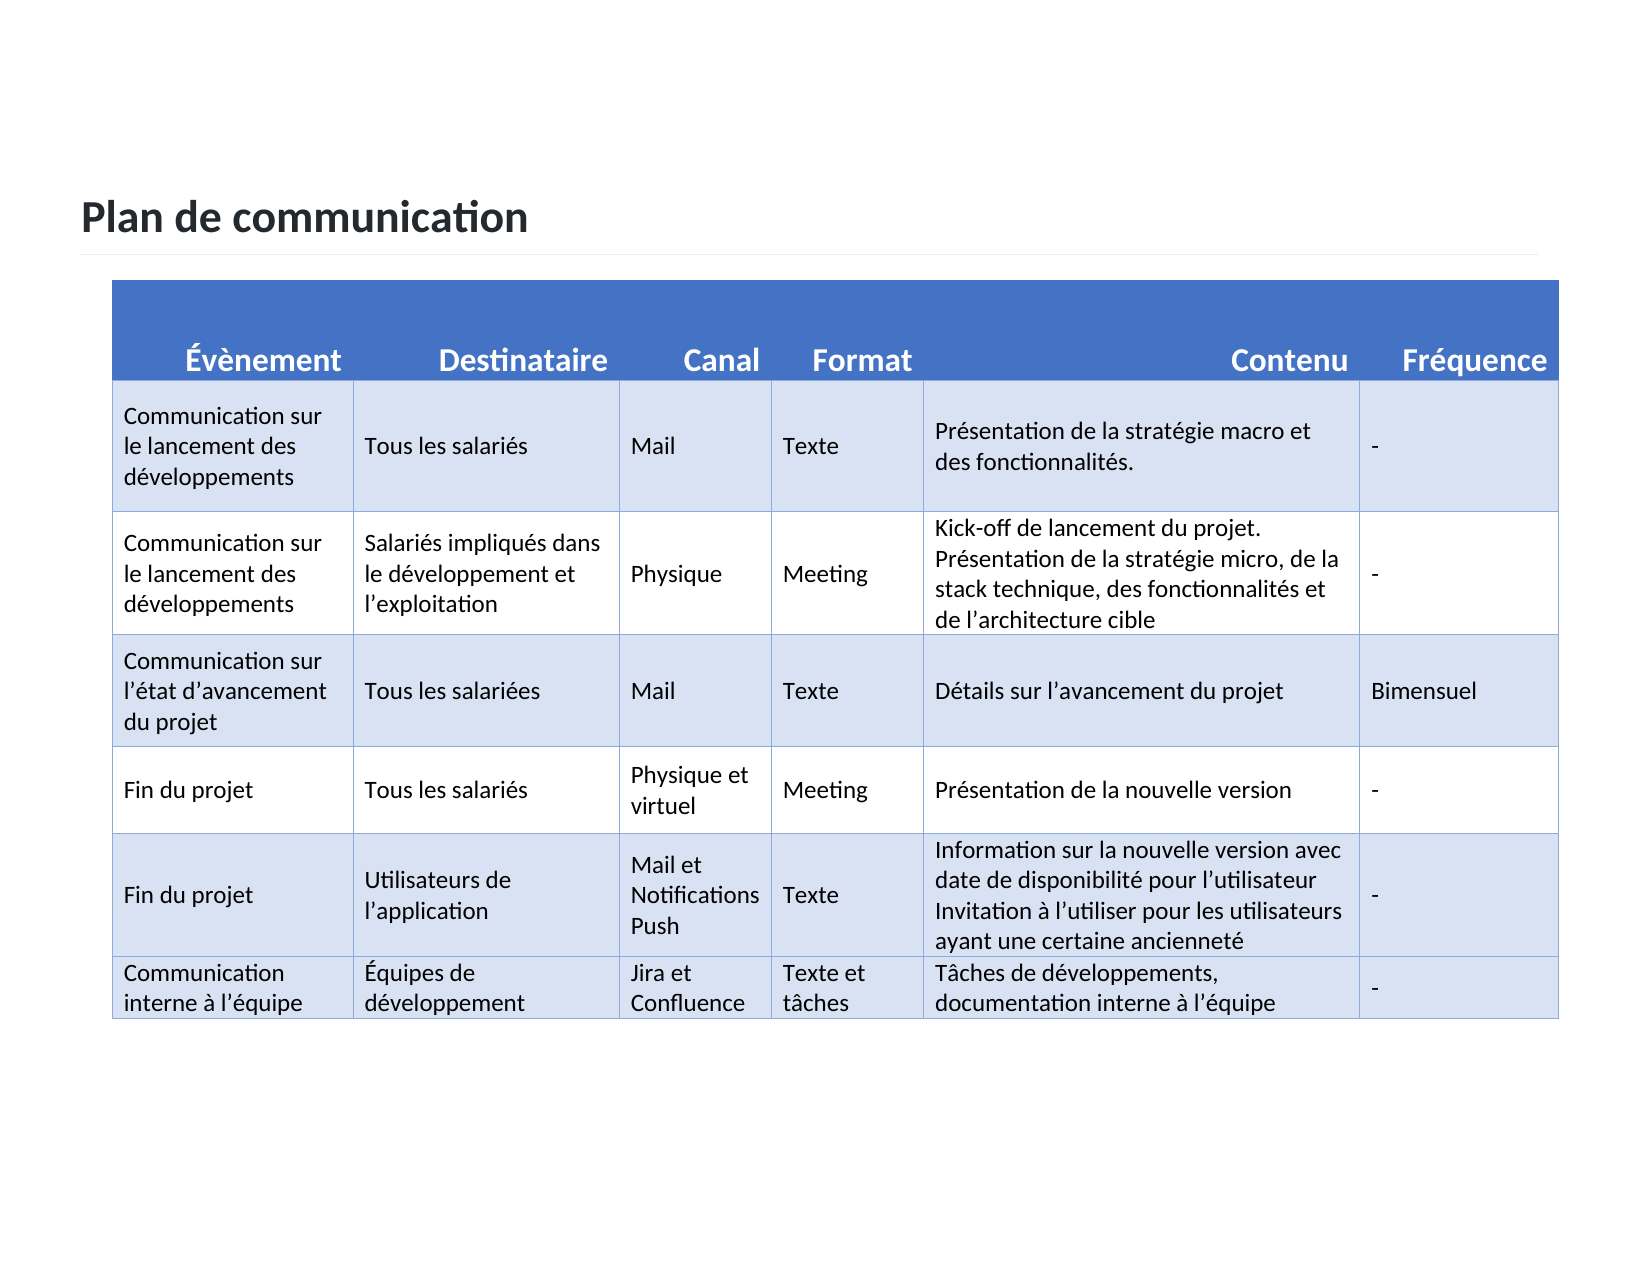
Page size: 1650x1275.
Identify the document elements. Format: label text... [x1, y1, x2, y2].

table_cell - [1360, 747, 1558, 833]
table_cell Bimensuel [1360, 635, 1558, 746]
table_header Fréquence [1360, 281, 1558, 380]
subtitle Plan de communication [81, 187, 1538, 254]
table_cell Tous les salariés [354, 381, 619, 511]
table_cell Mail [620, 381, 771, 511]
table_cell Mail [620, 635, 771, 746]
table_cell Texte [772, 834, 923, 956]
table_header Destinataire [353, 281, 619, 380]
table_cell Kick-off de lancement du projet. Présentation de la stratégie micro, de la stack technique, des fonctionnalités et de l’architecture cible [924, 512, 1359, 634]
table_cell Meeting [772, 747, 923, 833]
table_header Évènement [113, 281, 353, 380]
table_header Contenu [924, 281, 1360, 380]
table_cell Présentation de la stratégie macro et des fonctionnalités. [924, 381, 1359, 511]
table_cell - [1360, 381, 1558, 511]
table_cell - [1360, 957, 1558, 1018]
table_cell Fin du projet [113, 834, 353, 956]
table_cell Jira et Confluence [620, 957, 771, 1018]
table_cell Équipes de développement [354, 957, 619, 1018]
table_cell Tous les salariés [354, 747, 619, 833]
table_cell Utilisateurs de l’application [354, 834, 619, 956]
table_cell Salariés impliqués dans le développement et l’exploitation [354, 512, 619, 634]
table_cell Tâches de développements, documentation interne à l’équipe [924, 957, 1359, 1018]
table_header Canal [619, 281, 771, 380]
table_cell - [1360, 834, 1558, 956]
table_cell Tous les salariées [354, 635, 619, 746]
table_cell Texte [772, 635, 923, 746]
table_cell Communication sur le lancement des développements [113, 512, 353, 634]
table_cell Meeting [772, 512, 923, 634]
table_cell Communication sur l’état d’avancement du projet [113, 635, 353, 746]
table_cell Fin du projet [113, 747, 353, 833]
table_cell Mail et Notifications Push [620, 834, 771, 956]
table_cell Information sur la nouvelle version avec date de disponibilité pour l’utilisateur Invitation à l’utiliser pour les utilisateurs ayant une certaine ancienneté [924, 834, 1359, 956]
table_cell Communication interne à l’équipe [113, 957, 353, 1018]
table_cell Présentation de la nouvelle version [924, 747, 1359, 833]
table_cell Texte [772, 381, 923, 511]
table_cell Texte et tâches [772, 957, 923, 1018]
table_header Format [771, 281, 924, 380]
table_cell Physique et virtuel [620, 747, 771, 833]
table_cell - [1360, 512, 1558, 634]
table_cell Communication sur le lancement des développements [113, 381, 353, 511]
table_cell Physique [620, 512, 771, 634]
table_cell Détails sur l’avancement du projet [924, 635, 1359, 746]
